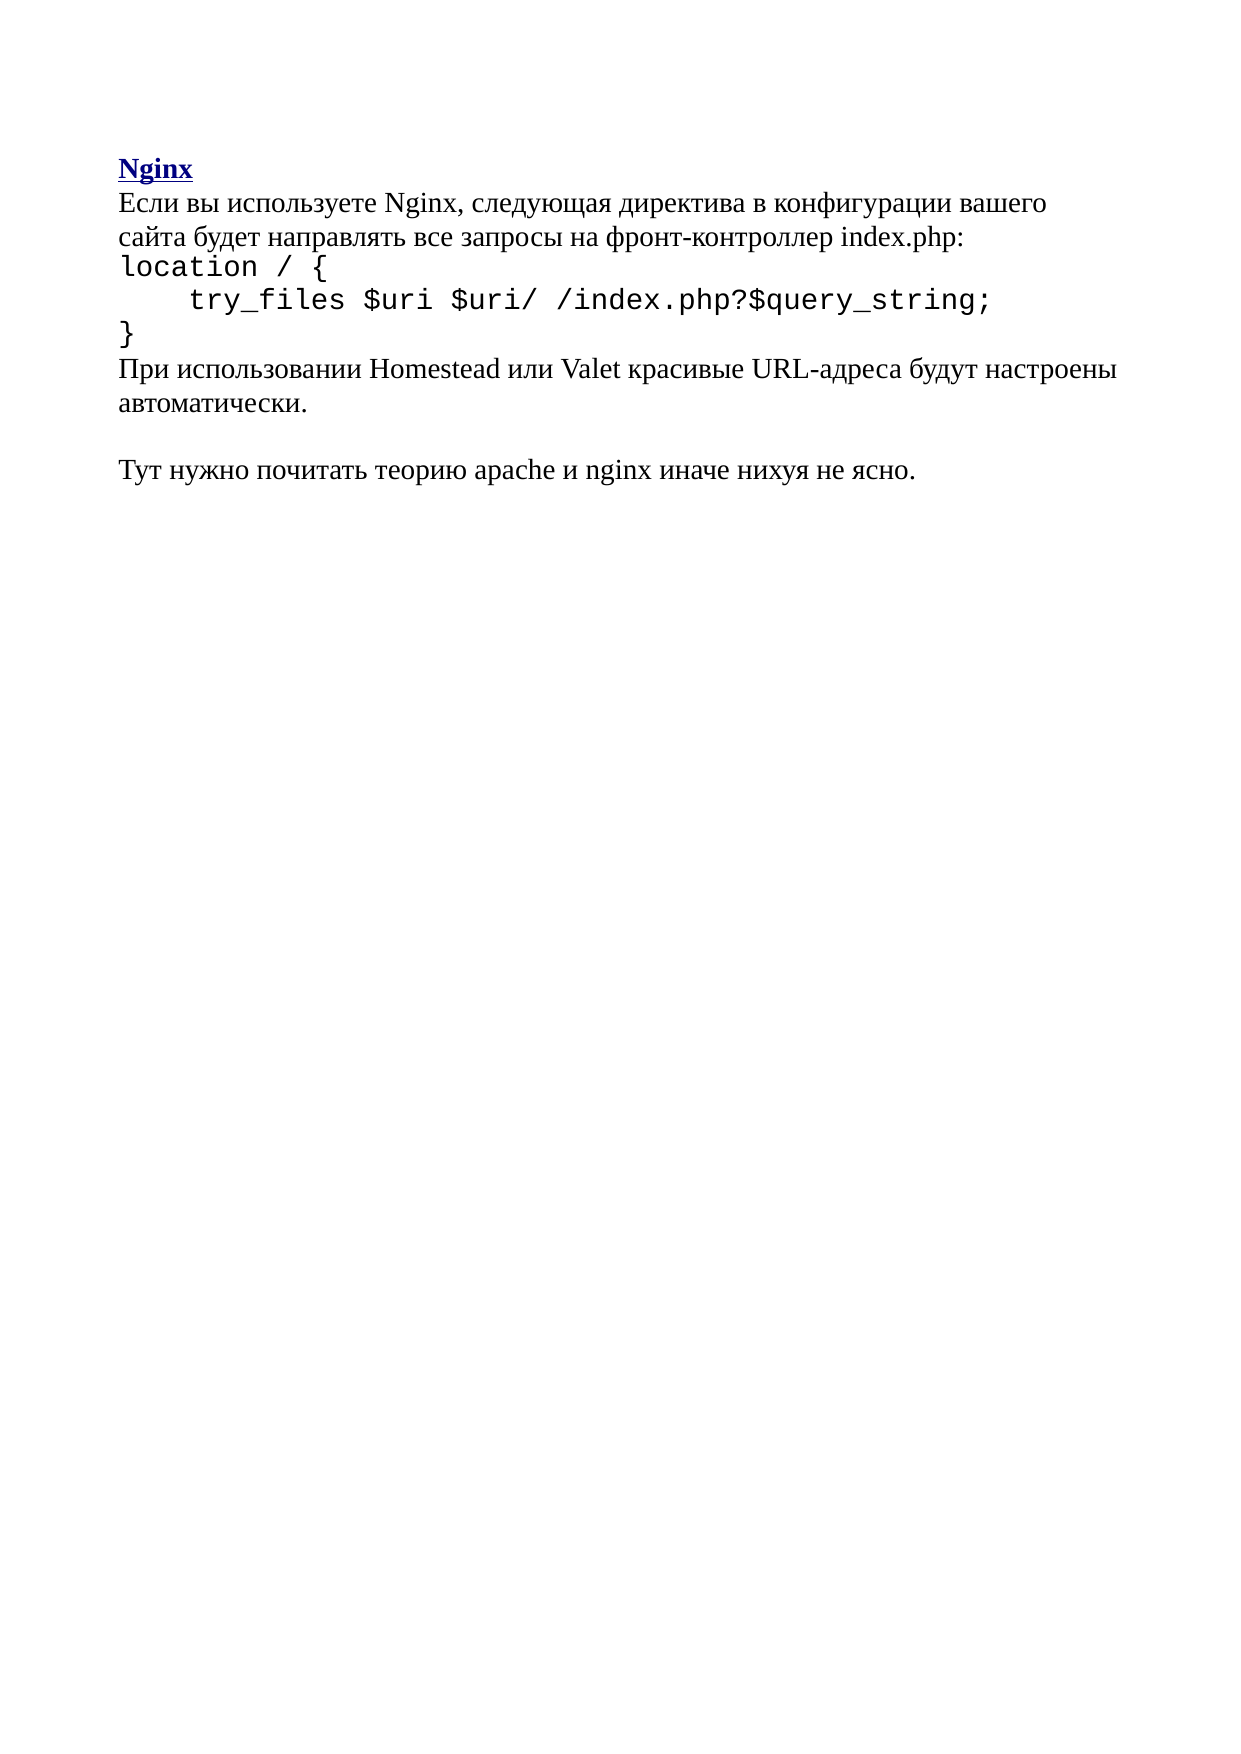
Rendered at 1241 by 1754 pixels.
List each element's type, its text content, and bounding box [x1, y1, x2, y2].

text Если вы используете Nginx, следующая директива в конфигурации вашего сайта будет направлять все запросы на фронт-контроллер index.php: location / { [118, 185, 1122, 285]
text try_files $uri $uri/ /index.php?$query_string; [118, 285, 1122, 318]
text Тут нужно почитать теорию apache и nginx иначе нихуя не ясно. [118, 452, 1122, 486]
text } При использовании Homestead или Valet красивые URL-адреса будут настроены автоматически. [118, 318, 1122, 418]
subtitle Nginx [118, 152, 1122, 185]
